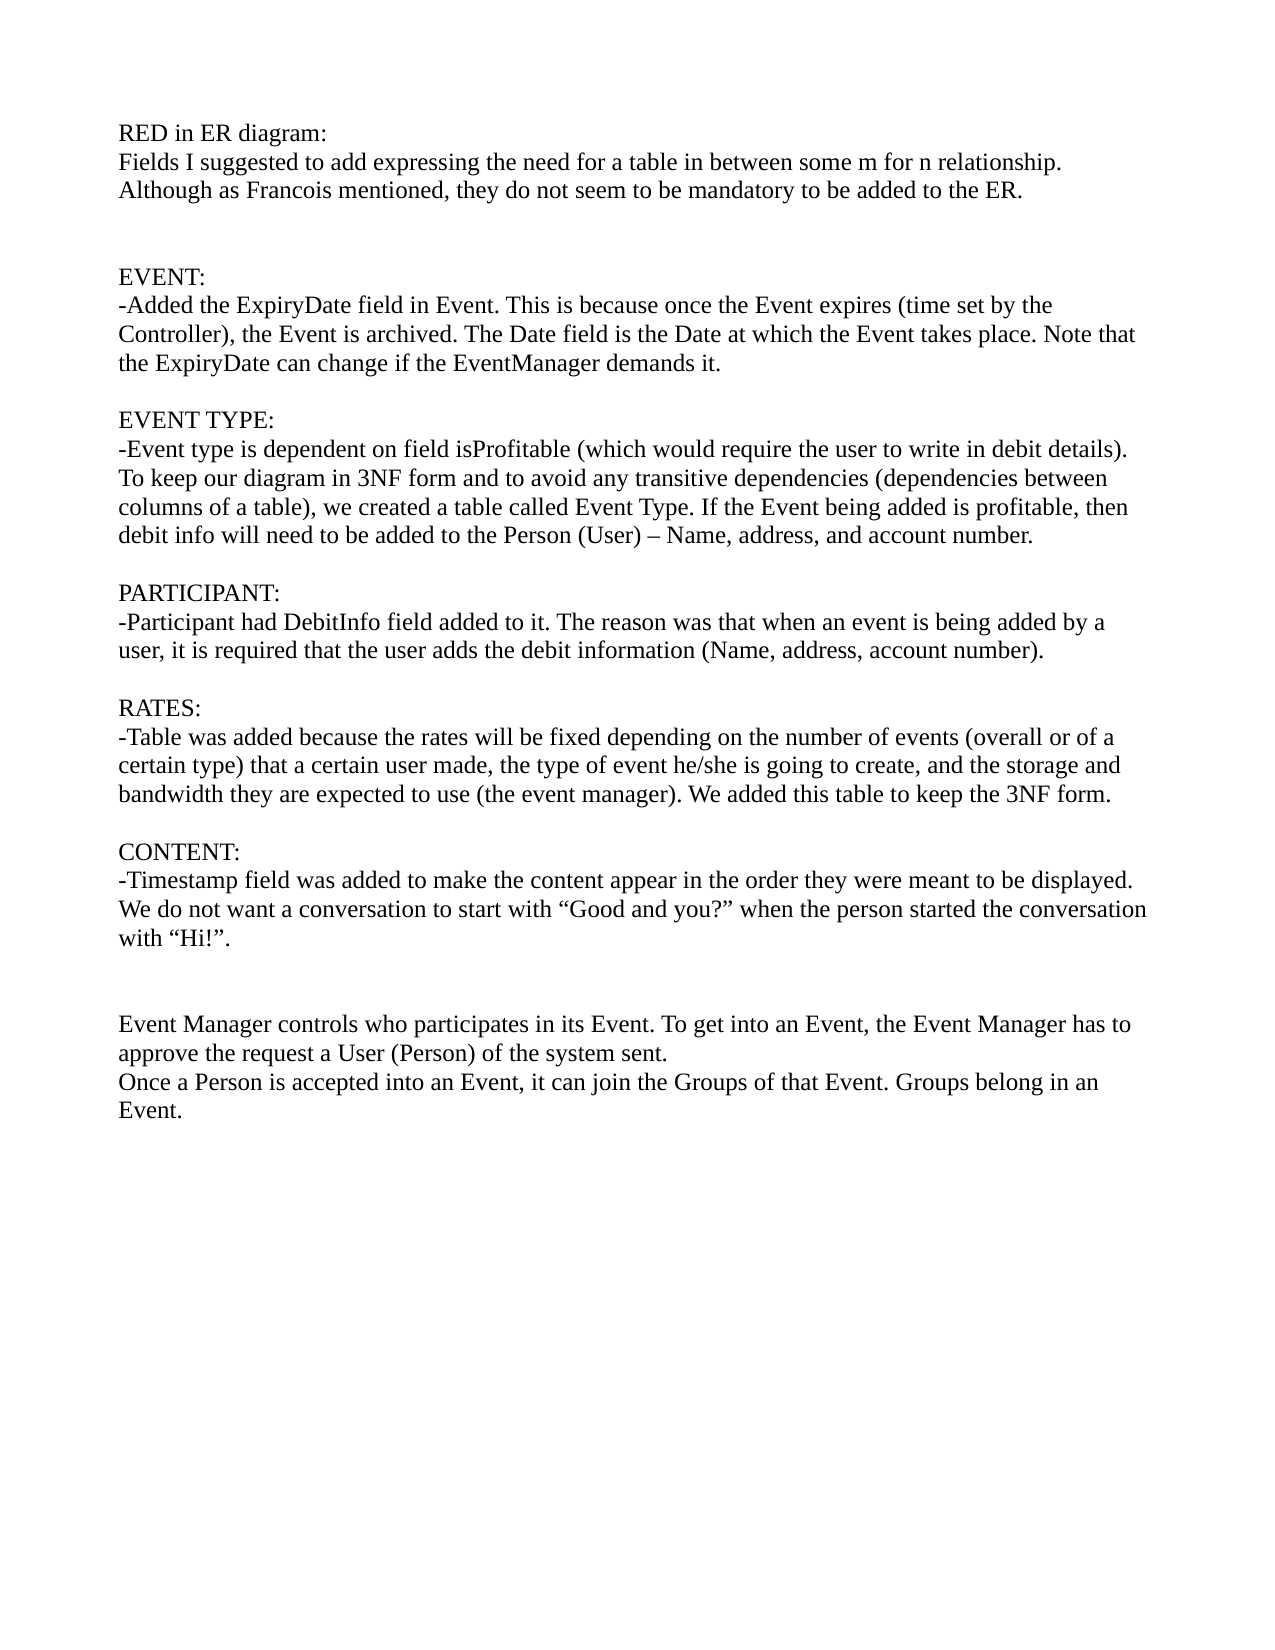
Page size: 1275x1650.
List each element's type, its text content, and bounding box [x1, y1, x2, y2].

text -Event type is dependent on field isProfitable (which would require the user to write in debit details). To keep our diagram in 3NF form and to avoid any transitive dependencies (dependencies between columns of a table), we created a table called Event Type. If the Event being added is profitable, then debit info will need to be added to the Person (User) – Name, address, and account number. [118, 434, 1157, 549]
text RATES: [118, 693, 1157, 722]
text Fields I suggested to add expressing the need for a table in between some m for n relationship. Although as Francois mentioned, they do not seem to be mandatory to be added to the ER. [118, 147, 1157, 204]
text CONTENT: -Timestamp field was added to make the content appear in the order they were meant to be displayed. We do not want a conversation to start with “Good and you?” when the person started the conversation with “Hi!”. [118, 837, 1157, 952]
text -Added the ExpiryDate field in Event. This is because once the Event expires (time set by the Controller), the Event is archived. The Date field is the Date at which the Event takes place. Note that the ExpiryDate can change if the EventManager demands it. [118, 291, 1157, 377]
text -Table was added because the rates will be fixed depending on the number of events (overall or of a certain type) that a certain user made, the type of event he/she is going to create, and the storage and bandwidth they are expected to use (the event manager). We added this table to keep the 3NF form. [118, 722, 1157, 808]
text EVENT: [118, 262, 1157, 291]
text PARTICIPANT: [118, 578, 1157, 607]
text RED in ER diagram: [118, 118, 1157, 147]
text -Participant had DebitInfo field added to it. The reason was that when an event is being added by a user, it is required that the user adds the debit information (Name, address, account number). [118, 607, 1157, 664]
text Once a Person is accepted into an Event, it can join the Groups of that Event. Groups belong in an Event. [118, 1067, 1157, 1124]
text EVENT TYPE: [118, 406, 1157, 434]
text Event Manager controls who participates in its Event. To get into an Event, the Event Manager has to approve the request a User (Person) of the system sent. [118, 1009, 1157, 1067]
